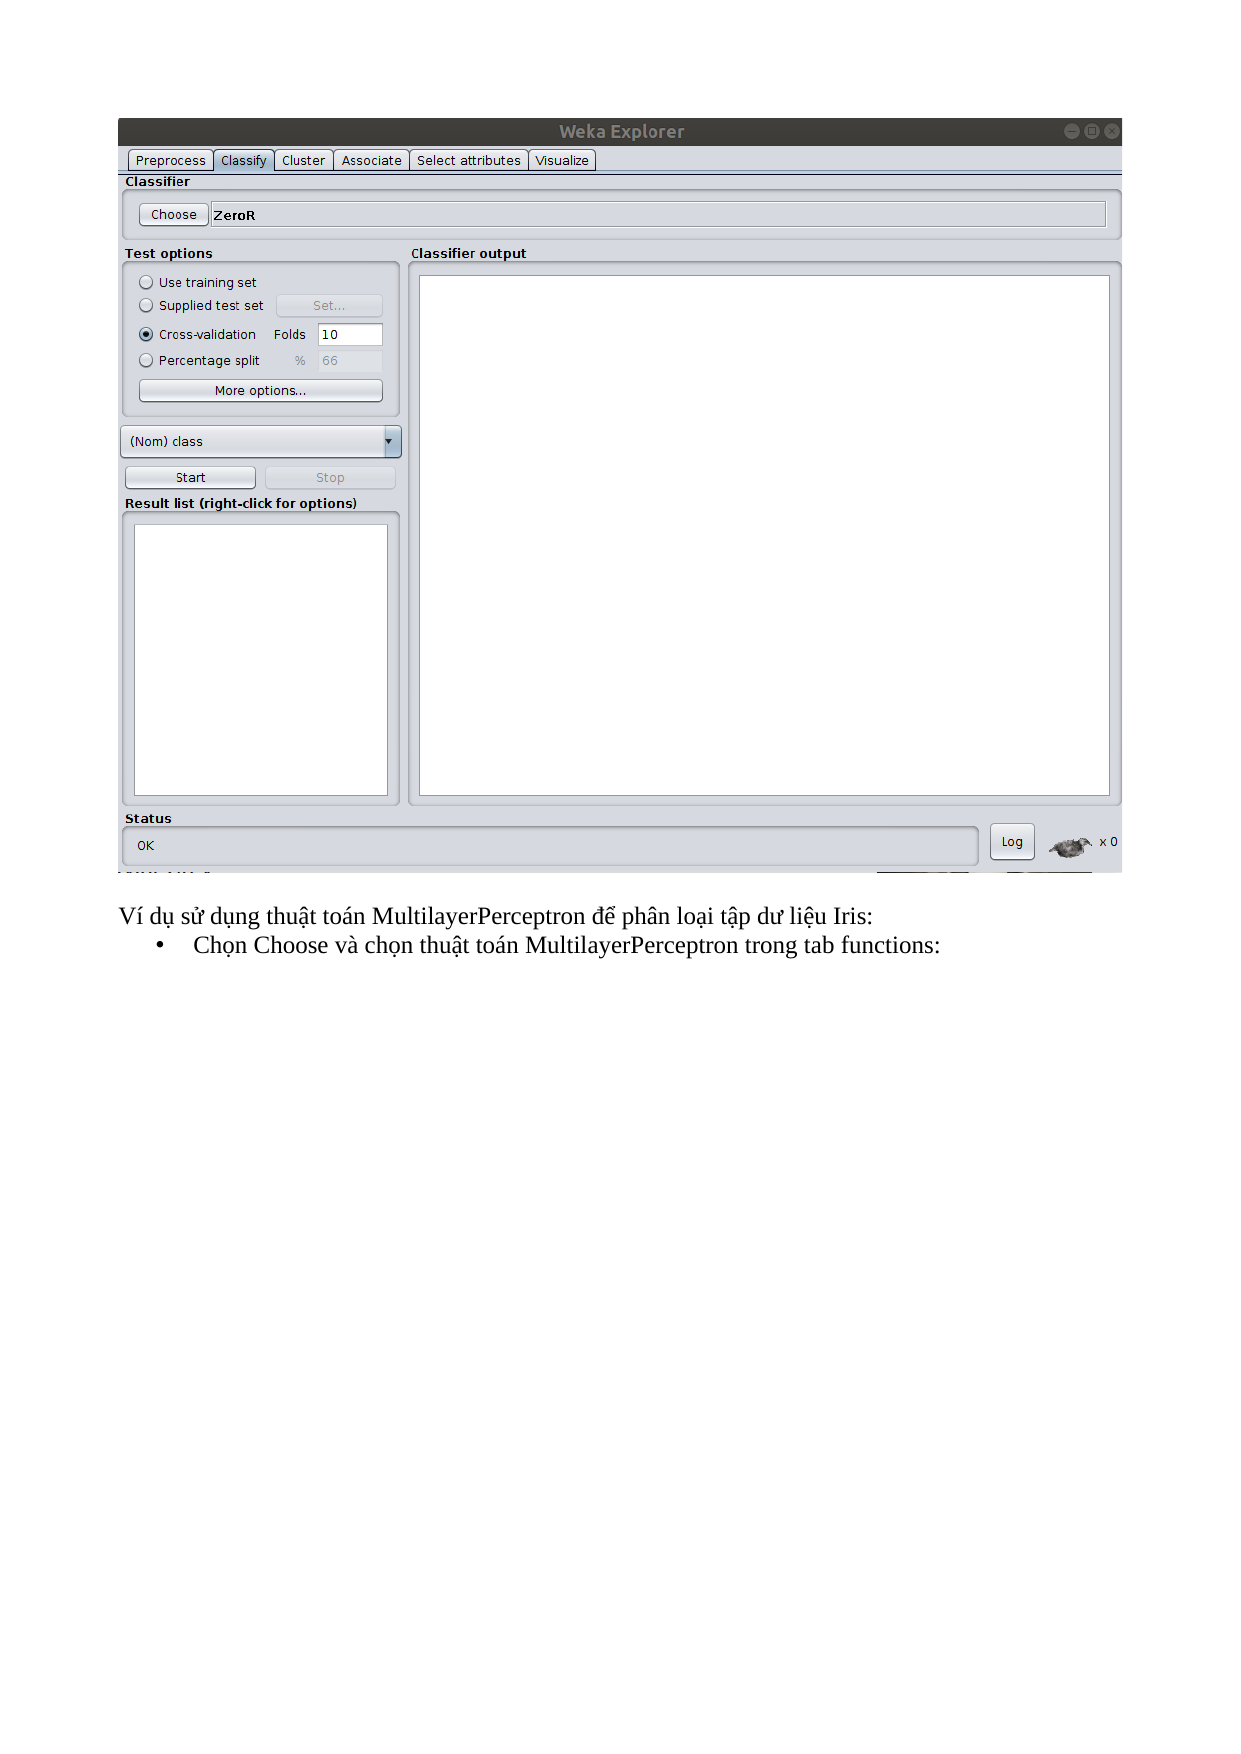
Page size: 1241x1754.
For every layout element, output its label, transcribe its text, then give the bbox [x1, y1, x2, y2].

list Chọn Choose và chọn thuật toán MultilayerPerceptron trong tab functions: [156, 930, 1122, 959]
picture [118, 118, 1123, 873]
text Ví dụ sử dụng thuật toán MultilayerPerceptron để phân loại tập dư liệu Iris: [118, 901, 1122, 930]
